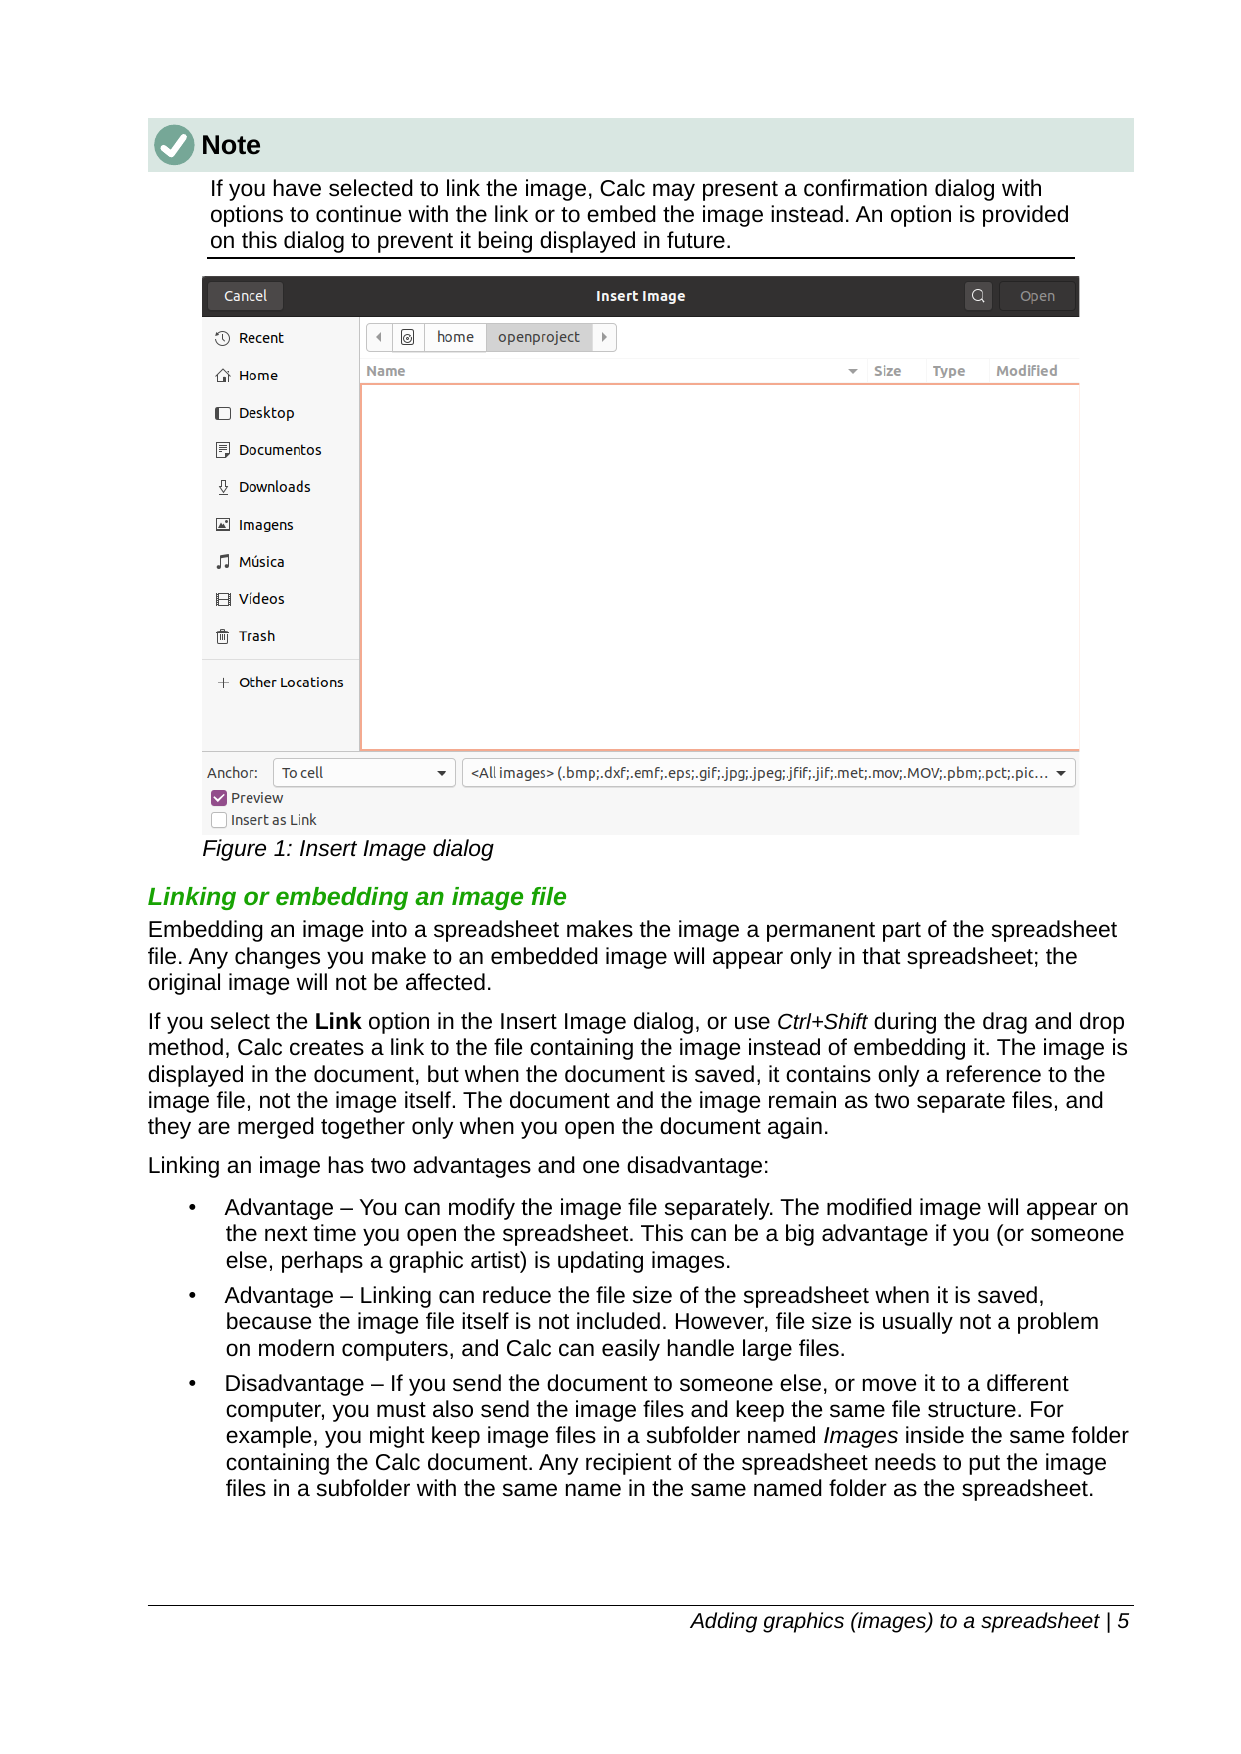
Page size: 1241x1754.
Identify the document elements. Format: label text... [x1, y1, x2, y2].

list Advantage – You can modify the image file separately. The modified image will appear on the next time you open the spreadsheet. This can be a big advantage if you (or someone else, perhaps a graphic artist) is updating images. [185, 1191, 1134, 1273]
text Embedding an image into a spreadsheet makes the image a permanent part of the spreadsheet file. Any changes you make to an embedded image will appear only in that spreadsheet; the original image will not be affected. [148, 916, 1134, 995]
text If you select the Link option in the Insert Image dialog, or use Ctrl+Shift during the drag and drop method, Calc creates a link to the file containing the image instead of embedding it. The image is displayed in the document, but when the document is saved, it contains only a reference to the image file, not the image itself. The document and the image remain as two separate files, and they are merged together only when you open the document again. [148, 1008, 1134, 1139]
list Linking an image has two advantages and one disadvantage: [148, 1152, 1134, 1178]
text Figure 1: Insert Image dialog [202, 835, 1079, 861]
list Advantage – Linking can reduce the file size of the spreadsheet when it is saved, because the image file itself is not included. However, file size is usually not a problem on modern computers, and Calc can easily handle large files. [185, 1279, 1134, 1361]
subtitle Note [148, 118, 1134, 172]
subtitle Linking or embedding an image file [148, 882, 1134, 910]
list Disadvantage – If you send the document to someone else, or move it to a different computer, you must also send the image files and keep the same file structure. For example, you might keep image files in a subfolder named Images inside the same folder containing the Calc document. Any recipient of the spreadsheet needs to put the image files in a subfolder with the same name in the same named folder as the spreadsheet. [185, 1367, 1134, 1504]
picture [202, 276, 1080, 835]
text If you have selected to link the image, Calc may present a confirmation dialog with options to continue with the link or to embed the image instead. An option is provided on this dialog to prevent it being displayed in future. [207, 172, 1075, 257]
